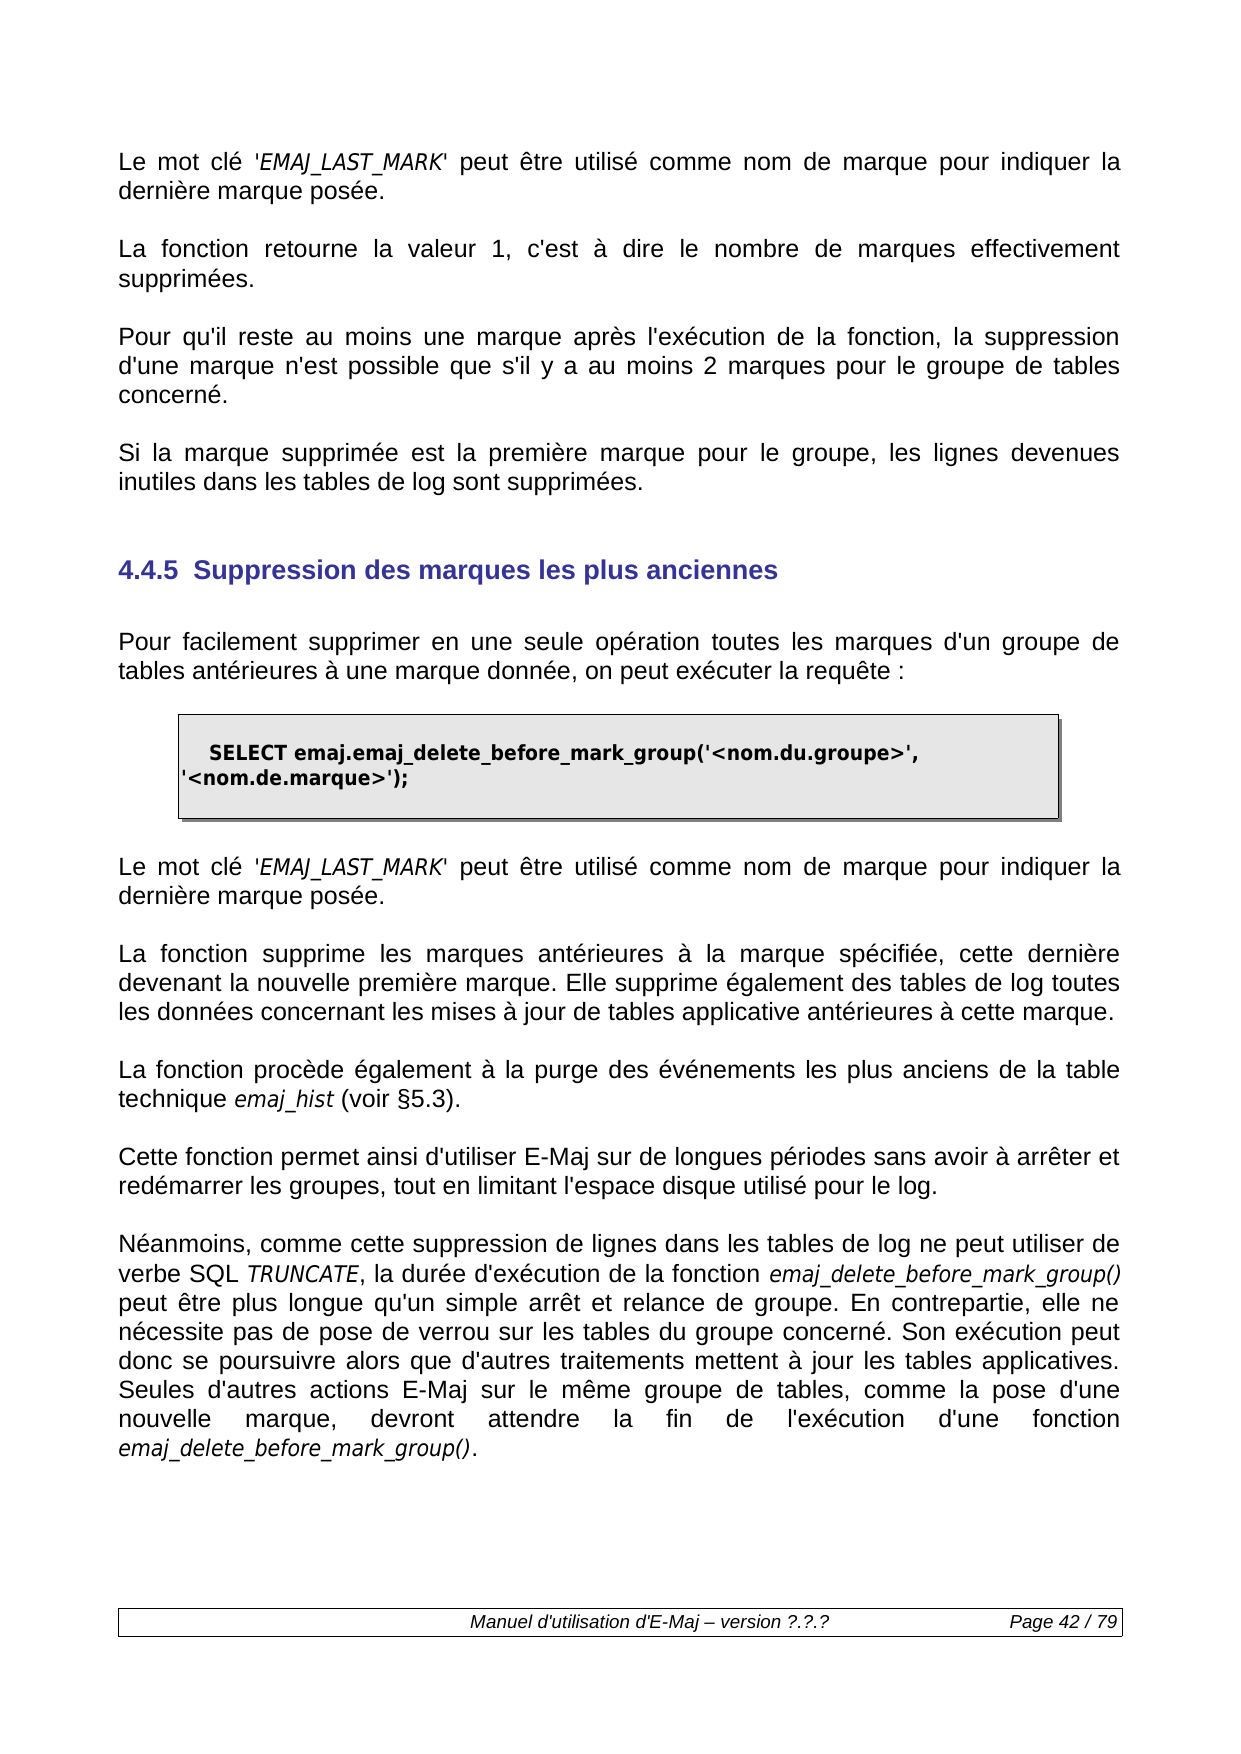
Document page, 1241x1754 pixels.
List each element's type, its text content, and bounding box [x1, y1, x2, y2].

text Néanmoins, comme cette suppression de lignes dans les tables de log ne peut utiliser de verbe SQL TRUNCATE, la durée d'exécution de la fonction emaj_delete_before_mark_group() peut être plus longue qu'un simple arrêt et relance de groupe. En contrepartie, elle ne nécessite pas de pose de verrou sur les tables du groupe concerné. Son exécution peut donc se poursuivre alors que d'autres traitements mettent à jour les tables applicatives. Seules d'autres actions E-Maj sur le même groupe de tables, comme la pose d'une nouvelle marque, devront attendre la fin de l'exécution d'une fonction emaj_delete_before_mark_group(). [118, 1229, 1122, 1462]
text Pour facilement supprimer en une seule opération toutes les marques d'un groupe de tables antérieures à une marque donnée, on peut exécuter la requête : [118, 627, 1122, 685]
text SELECT emaj.emaj_delete_before_mark_group('<nom.du.groupe>', '<nom.de.marque>'); [179, 738, 1058, 787]
text La fonction retourne la valeur 1, c'est à dire le nombre de marques effectivement supprimées. [118, 234, 1122, 292]
text Si la marque supprimée est la première marque pour le groupe, les lignes devenues inutiles dans les tables de log sont supprimées. [118, 438, 1122, 496]
subtitle Suppression des marques les plus anciennes [118, 554, 1122, 585]
text La fonction procède également à la purge des événements les plus anciens de la table technique emaj_hist (voir §5.3). [118, 1055, 1122, 1113]
text Le mot clé 'EMAJ_LAST_MARK' peut être utilisé comme nom de marque pour indiquer la dernière marque posée. [118, 147, 1122, 205]
text Pour qu'il reste au moins une marque après l'exécution de la fonction, la suppression d'une marque n'est possible que s'il y a au moins 2 marques pour le groupe de tables concerné. [118, 322, 1122, 409]
text La fonction supprime les marques antérieures à la marque spécifiée, cette dernière devenant la nouvelle première marque. Elle supprime également des tables de log toutes les données concernant les mises à jour de tables applicative antérieures à cette marque. [118, 939, 1122, 1026]
text Le mot clé 'EMAJ_LAST_MARK' peut être utilisé comme nom de marque pour indiquer la dernière marque posée. [118, 852, 1122, 910]
text Cette fonction permet ainsi d'utiliser E-Maj sur de longues périodes sans avoir à arrêter et redémarrer les groupes, tout en limitant l'espace disque utilisé pour le log. [118, 1142, 1122, 1200]
